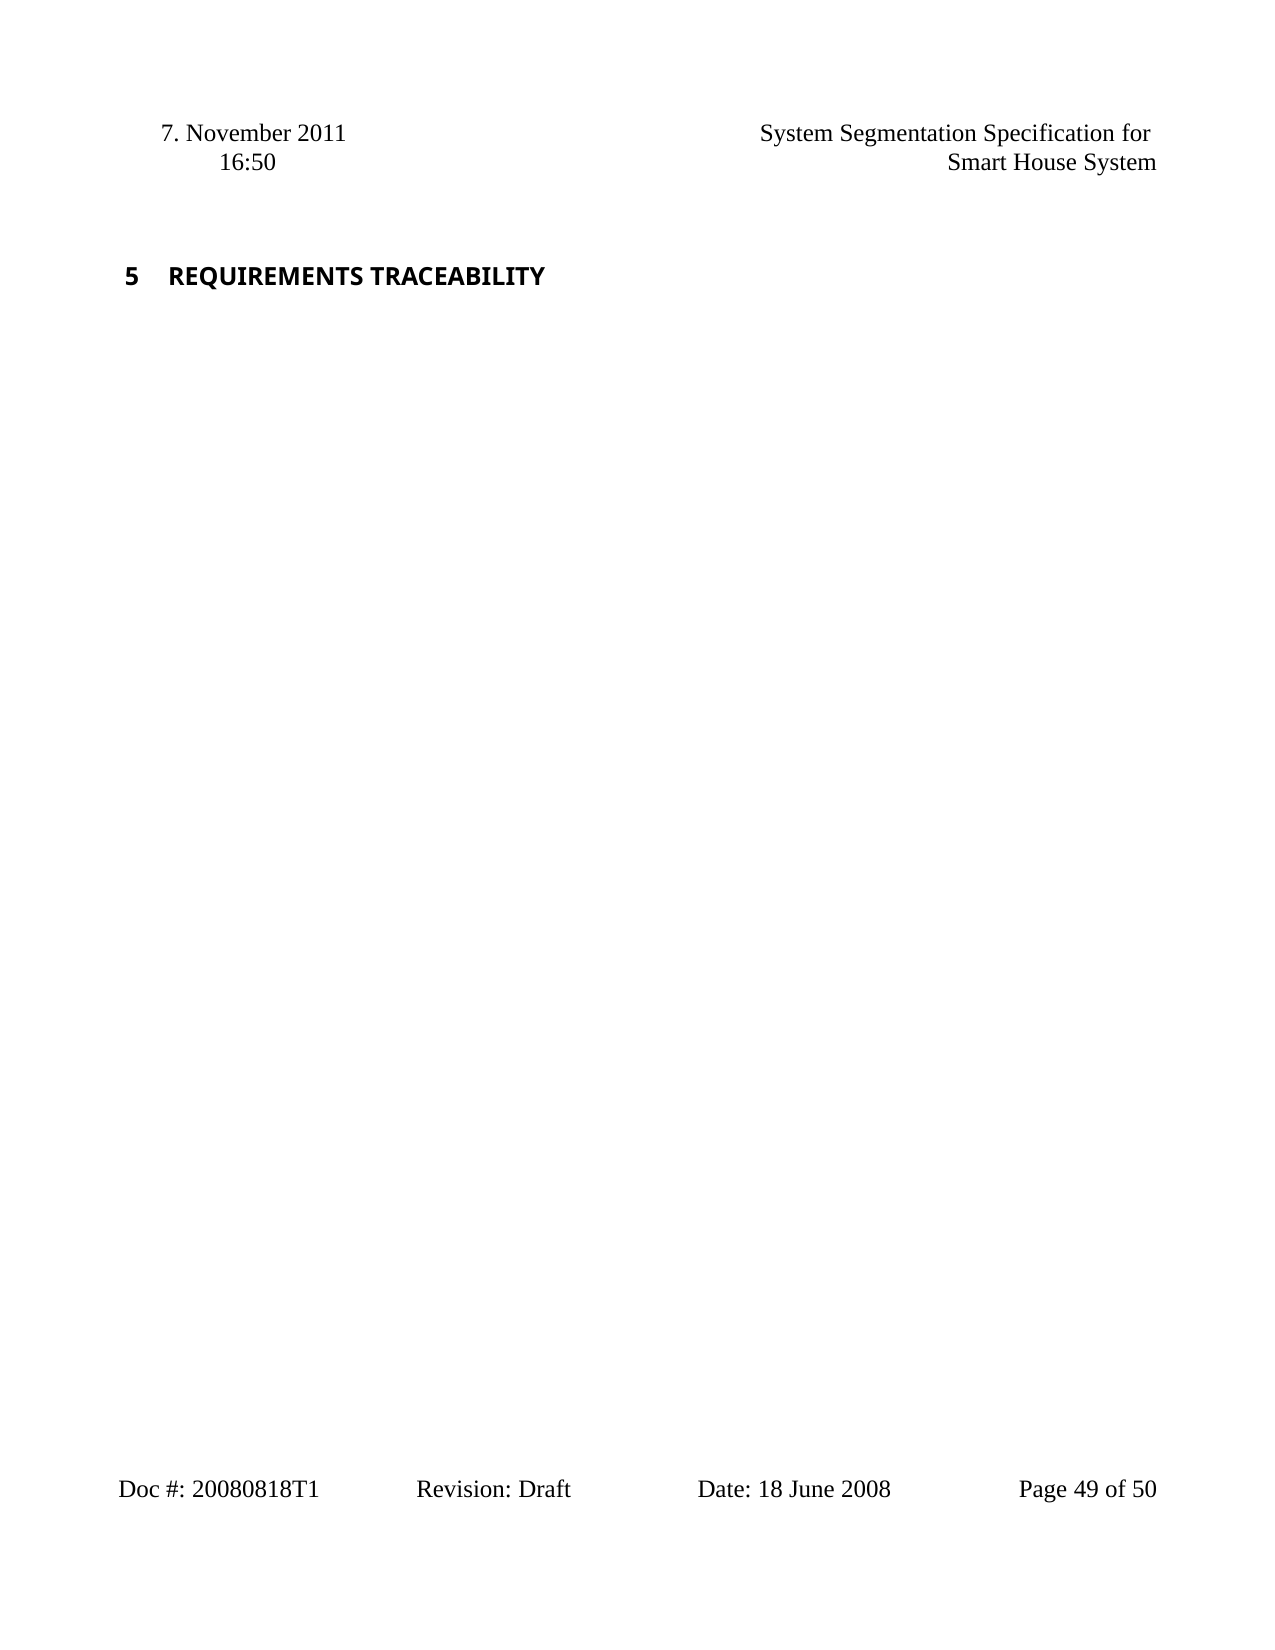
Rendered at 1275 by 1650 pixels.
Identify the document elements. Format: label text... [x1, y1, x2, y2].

subtitle Requirements traceability [118, 259, 1157, 293]
